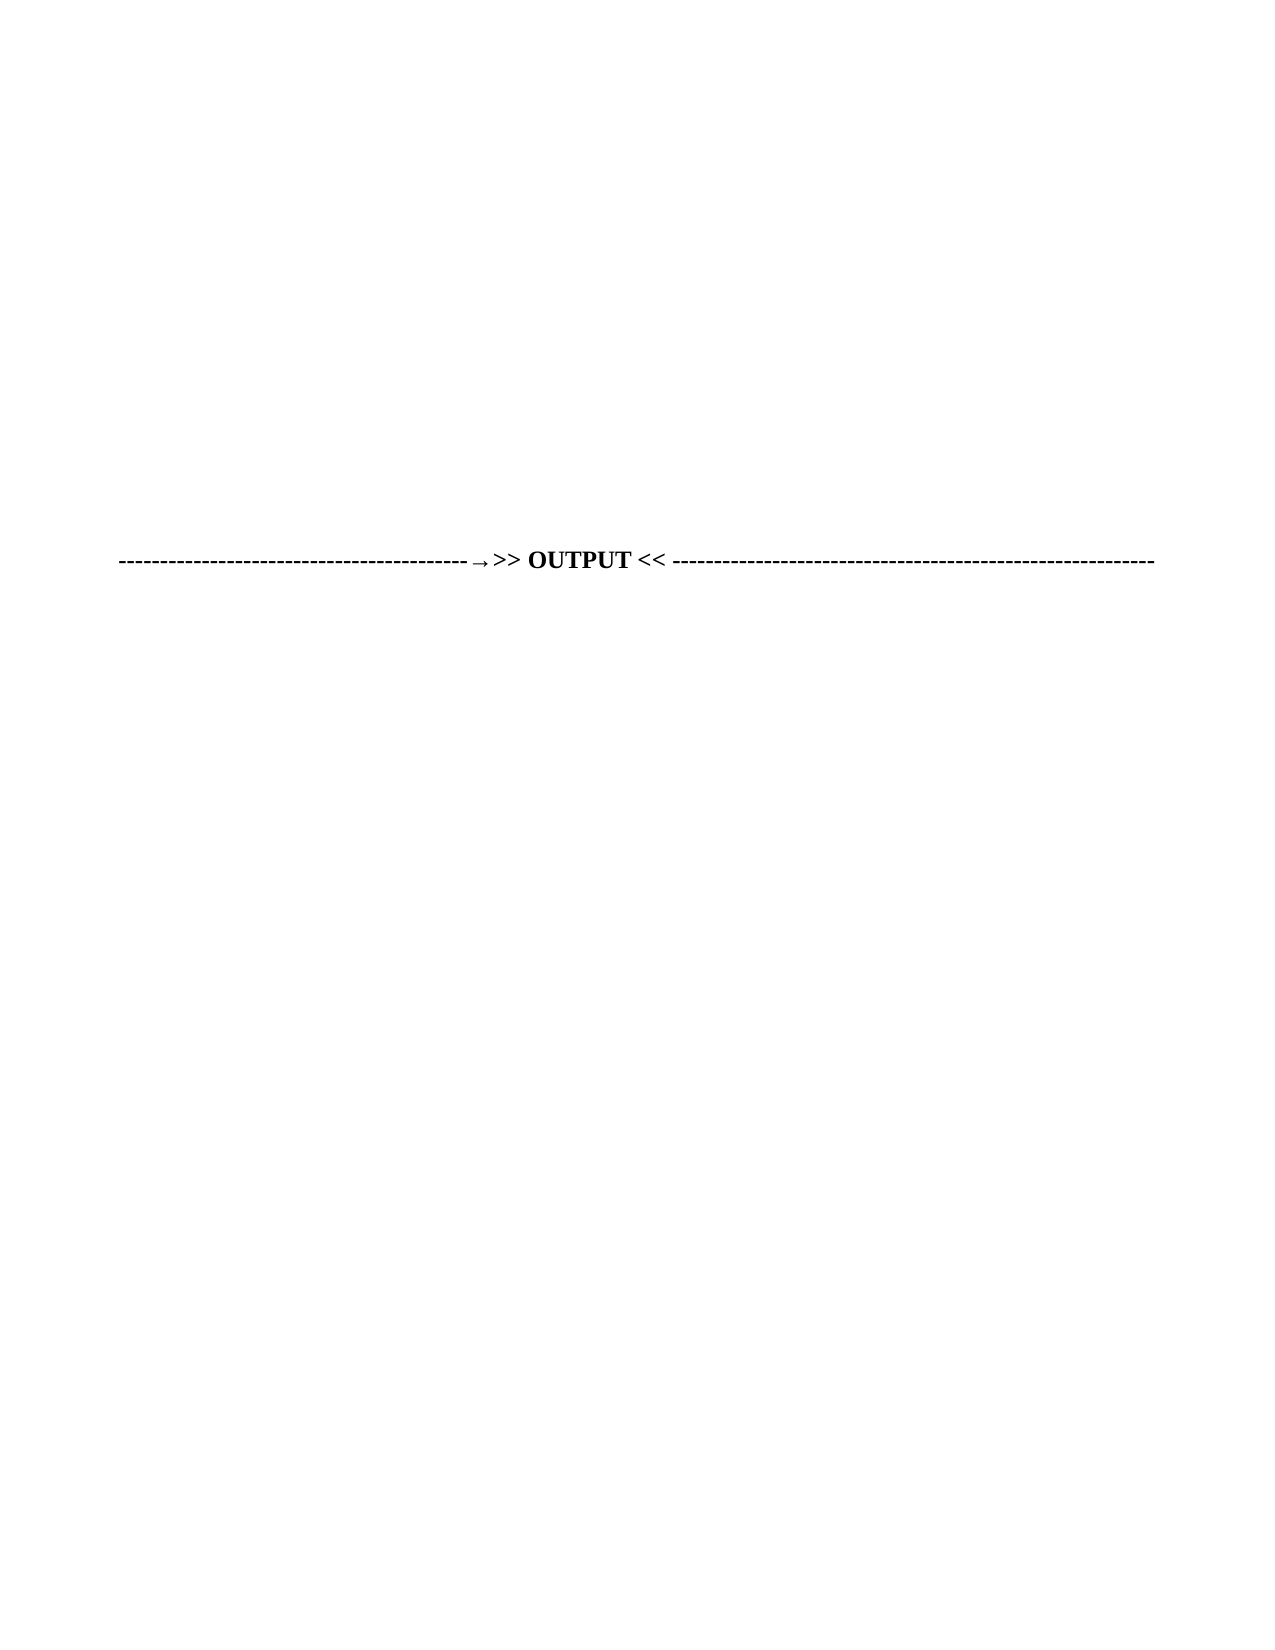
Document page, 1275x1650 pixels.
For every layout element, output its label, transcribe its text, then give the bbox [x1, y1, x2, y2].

text ------------------------------------------→>> OUTPUT << ---------------------------------------------------------- [118, 545, 1157, 574]
